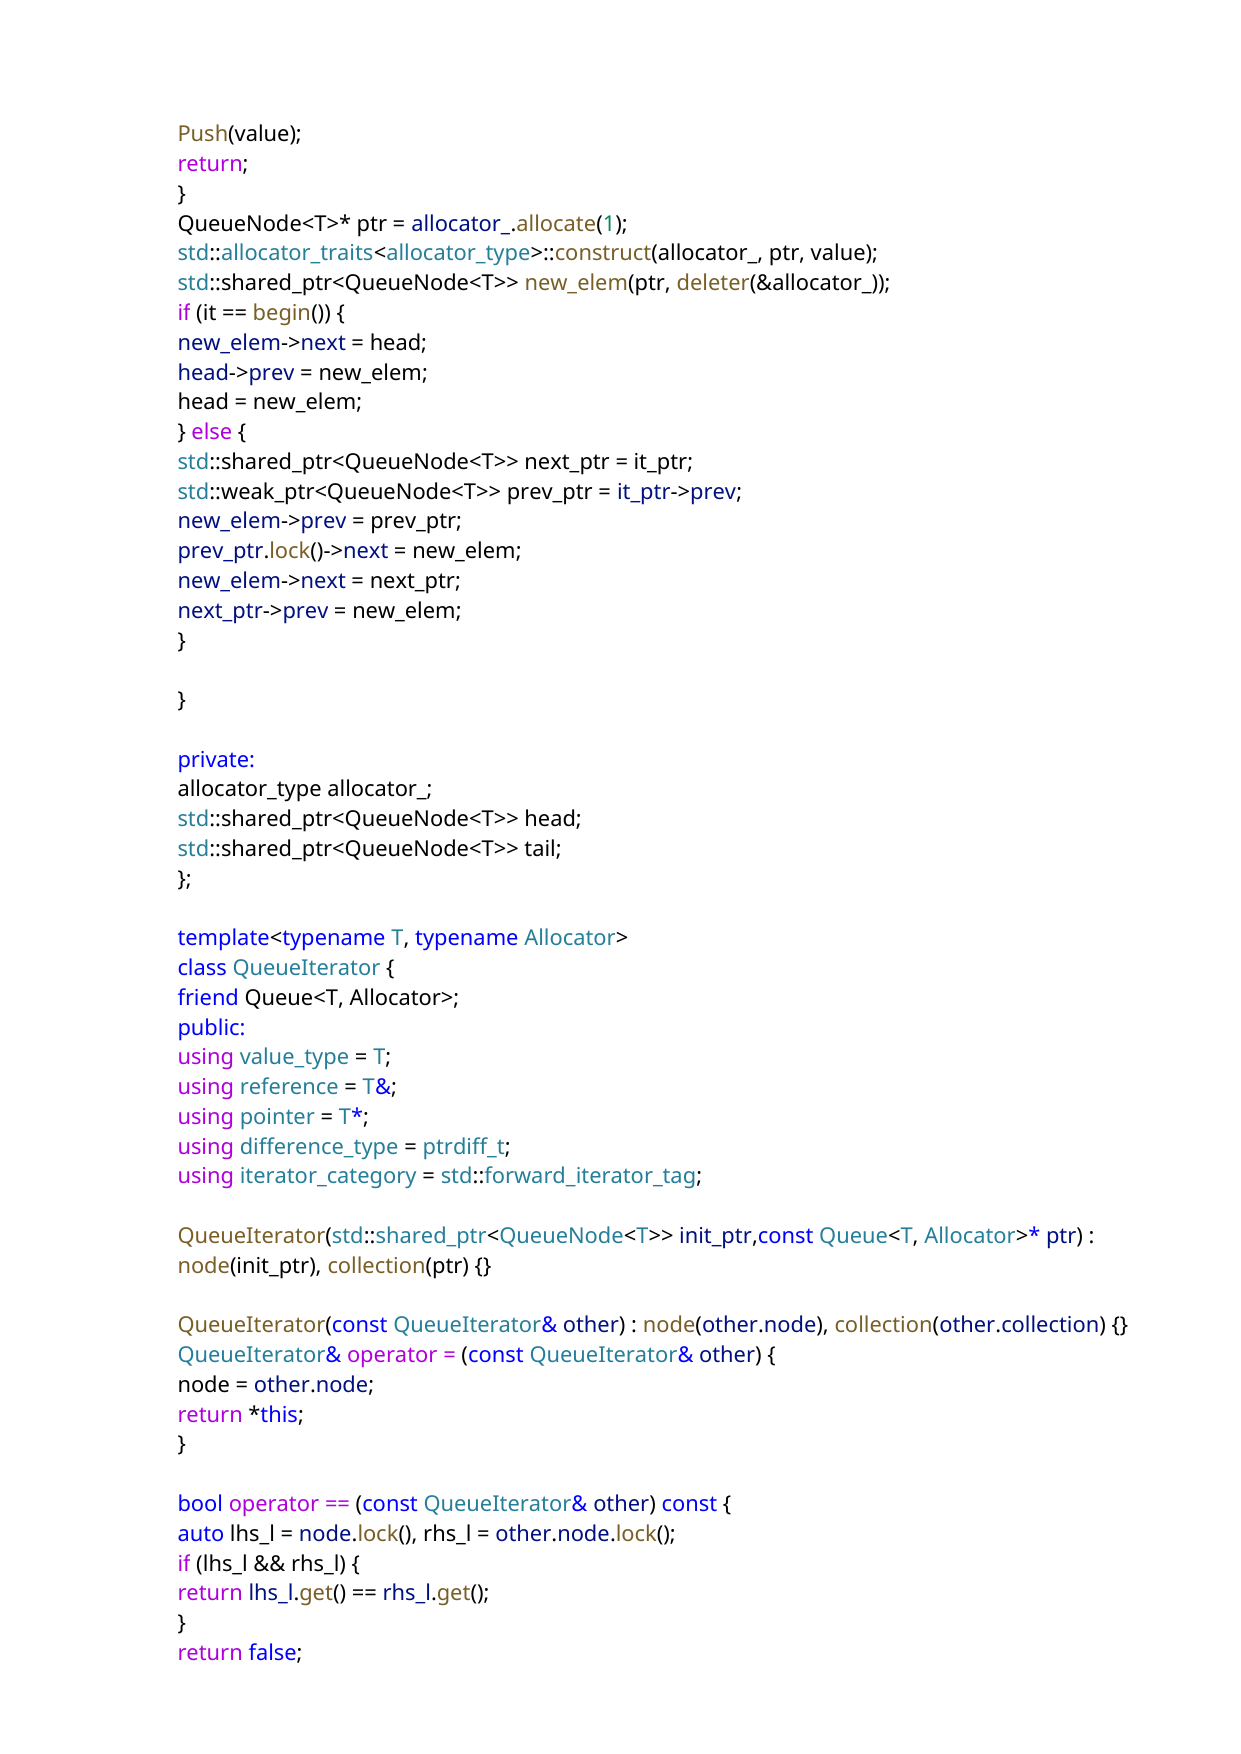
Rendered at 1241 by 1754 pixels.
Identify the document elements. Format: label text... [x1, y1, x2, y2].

text std::shared_ptr<QueueNode<T>> tail; [177, 833, 1152, 863]
text if (lhs_l && rhs_l) { [177, 1547, 1152, 1577]
text public: [177, 1012, 1152, 1041]
text std::shared_ptr<QueueNode<T>> head; [177, 803, 1152, 833]
text using reference = T&; [177, 1071, 1152, 1101]
text auto lhs_l = node.lock(), rhs_l = other.node.lock(); [177, 1518, 1152, 1547]
text if (it == begin()) { [177, 297, 1152, 327]
text node = other.node; [177, 1369, 1152, 1399]
text head->prev = new_elem; [177, 356, 1152, 386]
text return; [177, 148, 1152, 178]
text } [177, 624, 1152, 654]
text } [177, 684, 1152, 714]
text Push(value); [177, 118, 1152, 148]
text QueueIterator& operator = (const QueueIterator& other) { [177, 1339, 1152, 1369]
text private: [177, 743, 1152, 773]
text using difference_type = ptrdiff_t; [177, 1131, 1152, 1161]
text using pointer = T*; [177, 1101, 1152, 1131]
text next_ptr->prev = new_elem; [177, 595, 1152, 624]
text } else { [177, 416, 1152, 446]
text } [177, 178, 1152, 207]
text prev_ptr.lock()->next = new_elem; [177, 535, 1152, 565]
text } [177, 1607, 1152, 1637]
text std::weak_ptr<QueueNode<T>> prev_ptr = it_ptr->prev; [177, 476, 1152, 505]
text QueueNode<T>* ptr = allocator_.allocate(1); [177, 207, 1152, 237]
text class QueueIterator { [177, 952, 1152, 982]
text friend Queue<T, Allocator>; [177, 982, 1152, 1012]
text using iterator_category = std::forward_iterator_tag; [177, 1161, 1152, 1190]
text std::shared_ptr<QueueNode<T>> new_elem(ptr, deleter(&allocator_)); [177, 267, 1152, 297]
text QueueIterator(const QueueIterator& other) : node(other.node), collection(other.collection) {} [177, 1309, 1152, 1339]
text } [177, 1428, 1152, 1458]
text head = new_elem; [177, 386, 1152, 416]
text return *this; [177, 1399, 1152, 1428]
text return false; [177, 1637, 1152, 1667]
text std::shared_ptr<QueueNode<T>> next_ptr = it_ptr; [177, 446, 1152, 476]
text return lhs_l.get() == rhs_l.get(); [177, 1577, 1152, 1607]
text std::allocator_traits<allocator_type>::construct(allocator_, ptr, value); [177, 237, 1152, 267]
text }; [177, 863, 1152, 892]
text QueueIterator(std::shared_ptr<QueueNode<T>> init_ptr,const Queue<T, Allocator>* ptr) : node(init_ptr), collection(ptr) {} [177, 1220, 1152, 1279]
text new_elem->next = head; [177, 327, 1152, 356]
text new_elem->prev = prev_ptr; [177, 505, 1152, 535]
text bool operator == (const QueueIterator& other) const { [177, 1488, 1152, 1518]
text template<typename T, typename Allocator> [177, 922, 1152, 952]
text allocator_type allocator_; [177, 773, 1152, 803]
text new_elem->next = next_ptr; [177, 565, 1152, 595]
text using value_type = T; [177, 1041, 1152, 1071]
